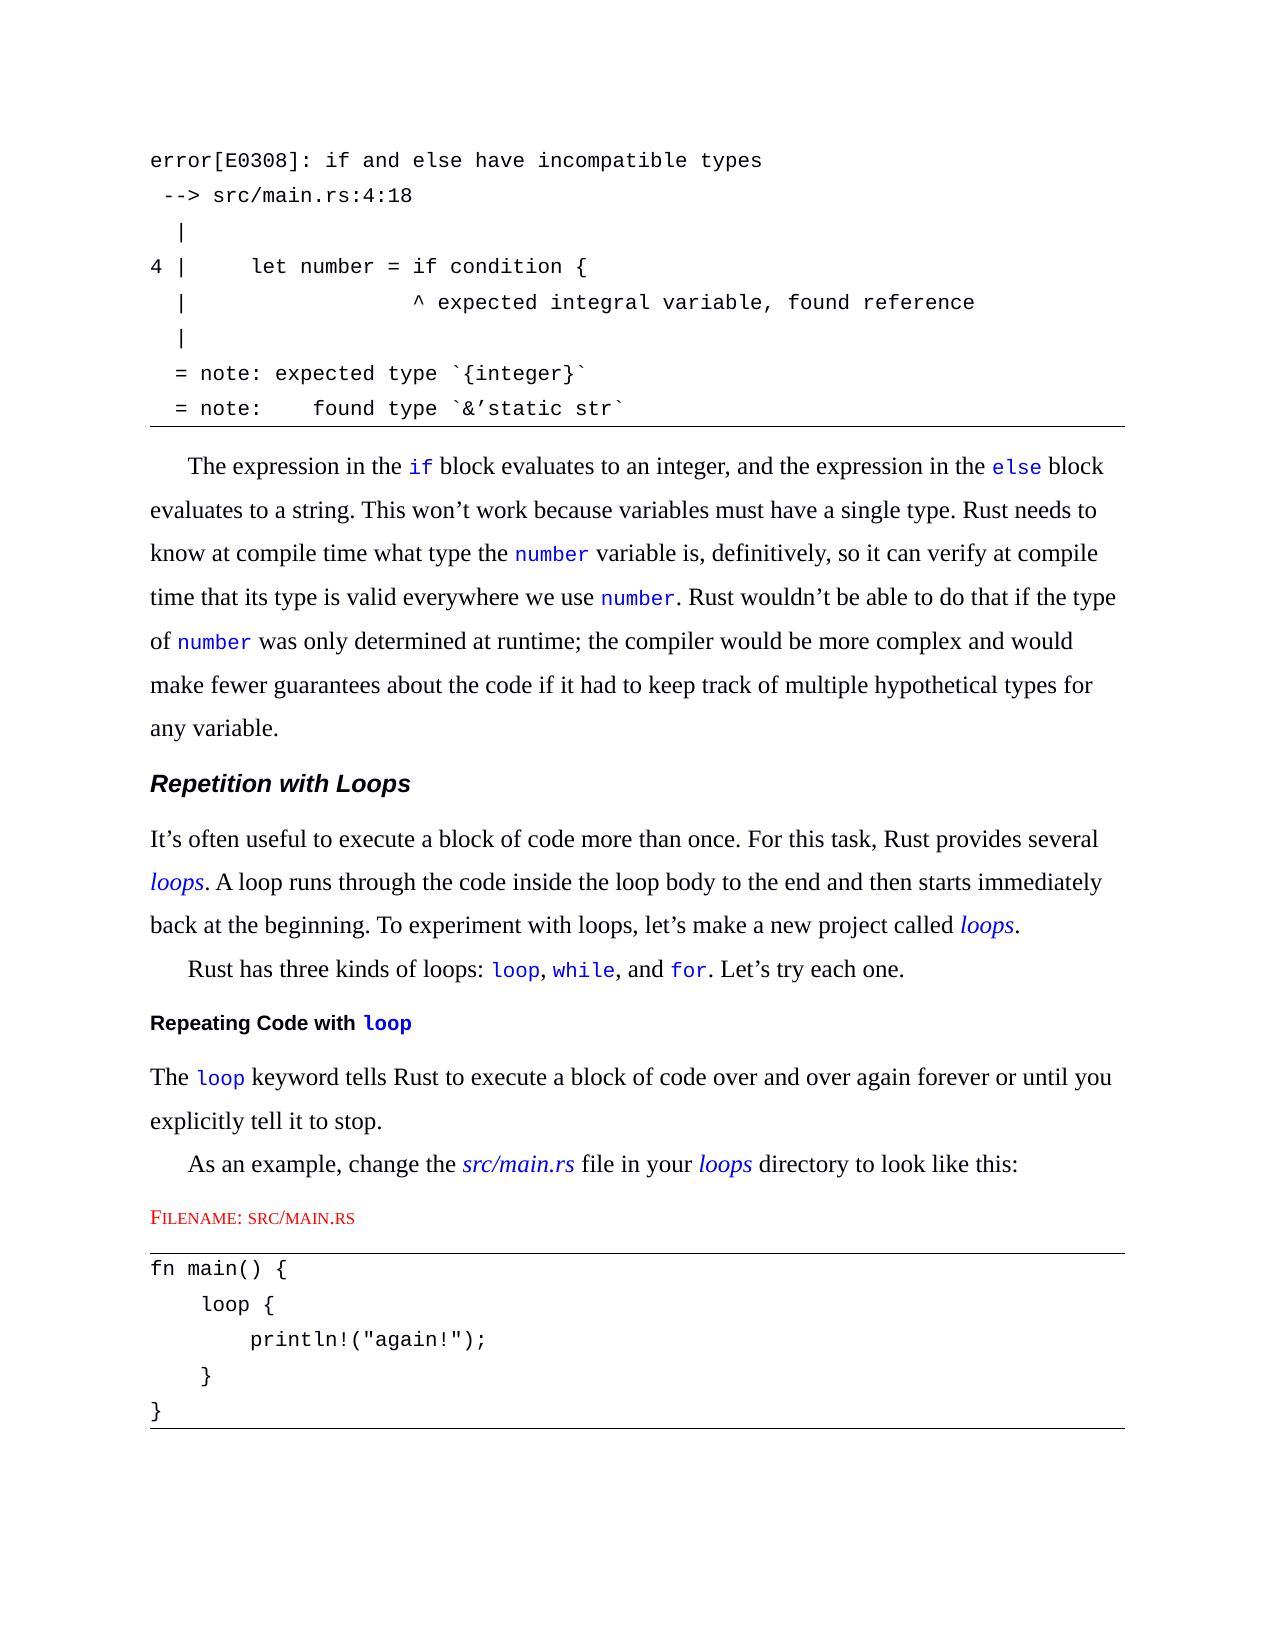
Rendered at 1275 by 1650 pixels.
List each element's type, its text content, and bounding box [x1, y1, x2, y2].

text 4 | let number = if condition { [150, 256, 1125, 280]
text The loop keyword tells Rust to execute a block of code over and over again forever or until you explicitly tell it to stop. [150, 1062, 1125, 1134]
text --> src/main.rs:4:18 [150, 185, 1125, 209]
text } [150, 1364, 1125, 1388]
text Filename: src/main.rs [150, 1204, 1125, 1229]
text | [150, 221, 1125, 244]
text = note: found type `&’static str` [150, 398, 1125, 426]
text | [150, 327, 1125, 351]
text Rust has three kinds of loops: loop, while, and for. Let’s try each one. [150, 954, 1125, 983]
text error[E0308]: if and else have incompatible types [150, 150, 1125, 174]
text println!("again!"); [150, 1329, 1125, 1353]
text | ^ expected integral variable, found reference [150, 292, 1125, 315]
text Repeating Code with loop [150, 1011, 1125, 1036]
text loop { [150, 1294, 1125, 1317]
text fn main() { [150, 1254, 1125, 1282]
text } [150, 1400, 1125, 1428]
text It’s often useful to execute a block of code more than once. For this task, Rust provides several loops. A loop runs through the code inside the loop body to the end and then starts immediately back at the beginning. To experiment with loops, let’s make a new project called loops. [150, 824, 1125, 939]
text Repetition with Loops [150, 769, 1125, 797]
text = note: expected type `{integer}` [150, 362, 1125, 386]
text As an example, change the src/main.rs file in your loops directory to look like this: [150, 1149, 1125, 1178]
text The expression in the if block evaluates to an integer, and the expression in the else block evaluates to a string. This won’t work because variables must have a single type. Rust needs to know at compile time what type the number variable is, definitively, so it can verify at compile time that its type is valid everywhere we use number. Rust wouldn’t be able to do that if the type of number was only determined at runtime; the compiler would be more complex and would make fewer guarantees about the code if it had to keep track of multiple hypothetical types for any variable. [150, 451, 1125, 742]
